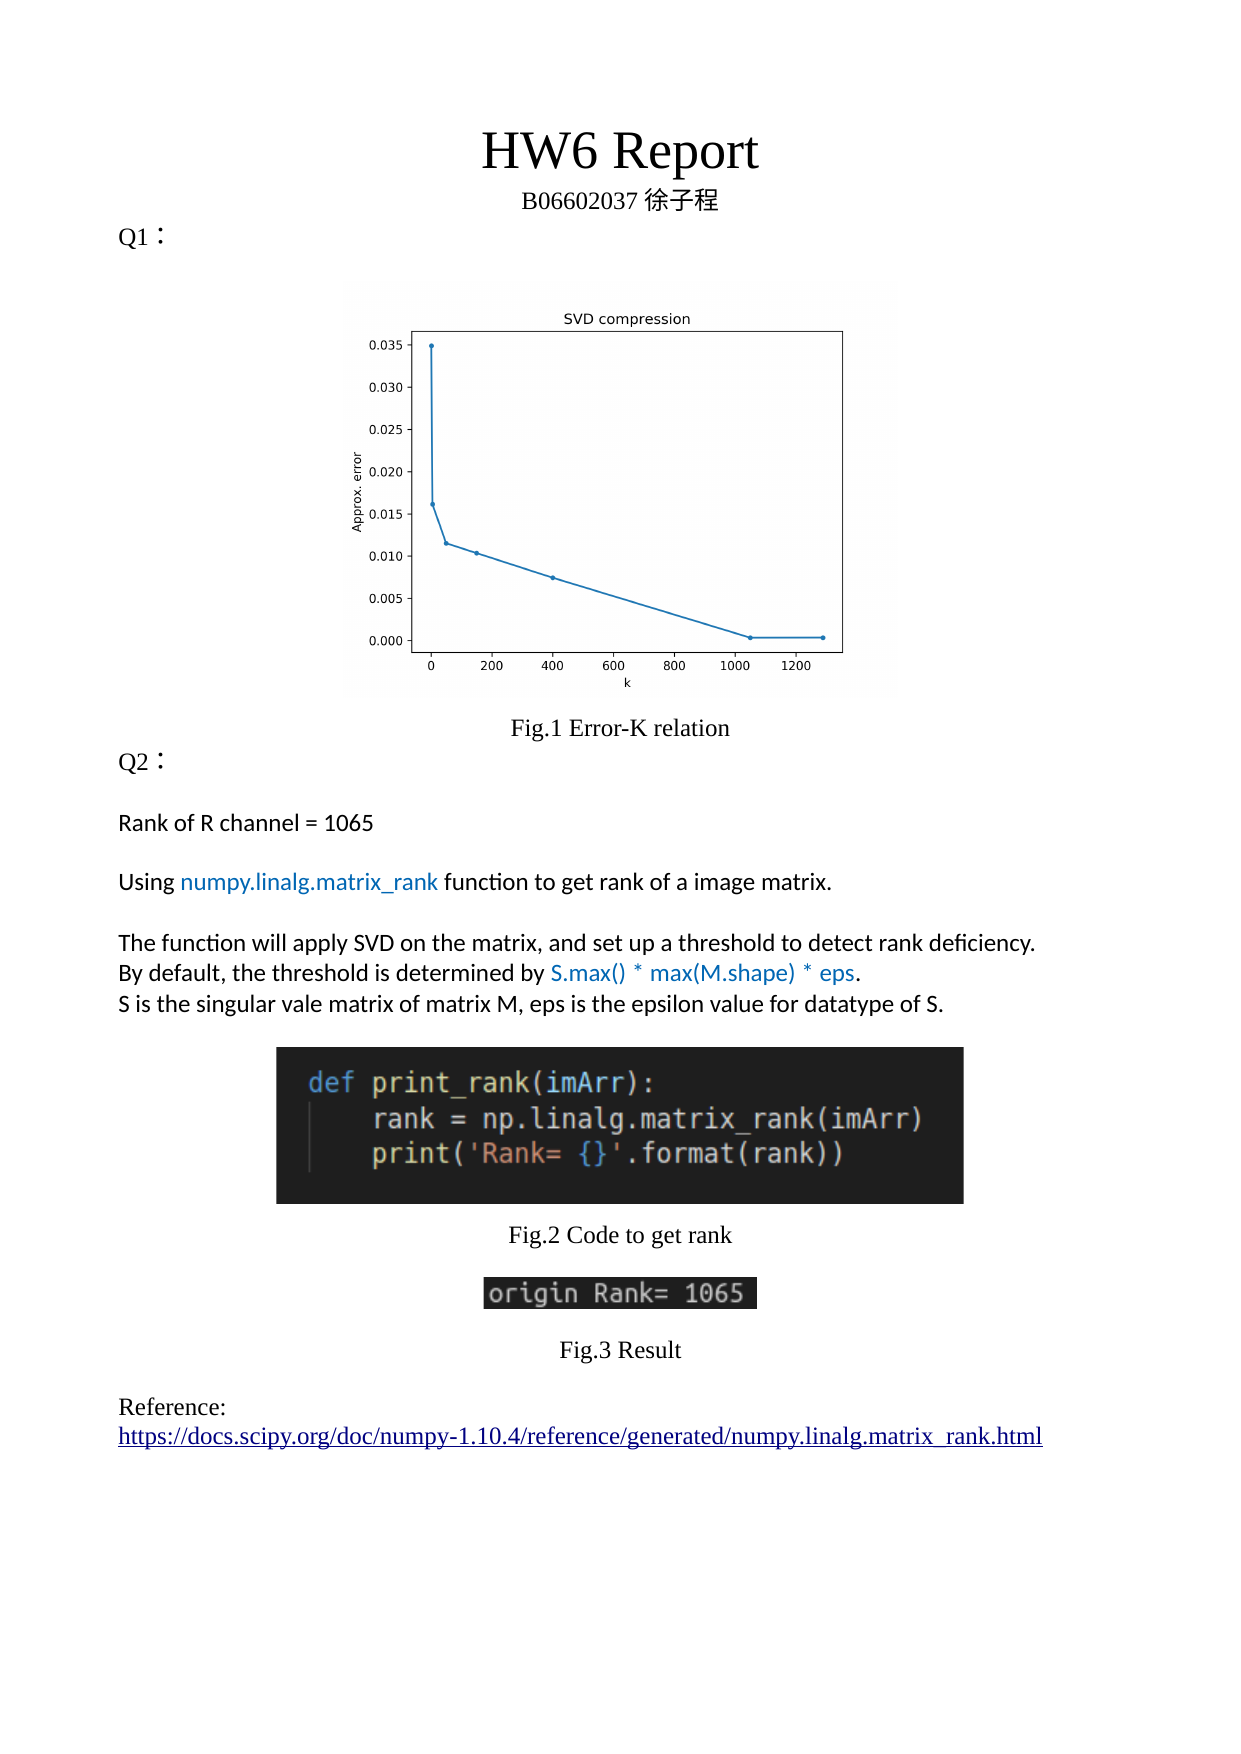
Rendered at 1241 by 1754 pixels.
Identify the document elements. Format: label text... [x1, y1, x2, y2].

text HW6 Report [118, 118, 1122, 180]
picture [483, 1277, 757, 1309]
picture [276, 1047, 964, 1204]
text Q2： [118, 742, 1122, 778]
picture [342, 281, 898, 698]
text Fig.3 Result [118, 1306, 1122, 1363]
text https://docs.scipy.org/doc/numpy-1.10.4/reference/generated/numpy.linalg.matrix_rank.html [118, 1421, 1122, 1450]
text B06602037 徐子程 [118, 180, 1122, 217]
text Rank of R channel = 1065 [118, 807, 1122, 837]
text Fig.1 Error-K relation [118, 713, 1122, 742]
text Q1： [118, 217, 1122, 253]
text Fig.2 Code to get rank [118, 1220, 1122, 1248]
text By default, the threshold is determined by S.max() * max(M.shape) * eps. [118, 957, 1122, 988]
text The function will apply SVD on the matrix, and set up a threshold to detect rank deficiency. [118, 927, 1122, 957]
text Reference: [118, 1392, 1122, 1421]
text S is the singular vale matrix of matrix M, eps is the epsilon value for datatype of S. [118, 988, 1122, 1018]
text Using numpy.linalg.matrix_rank function to get rank of a image matrix. [118, 866, 1122, 896]
